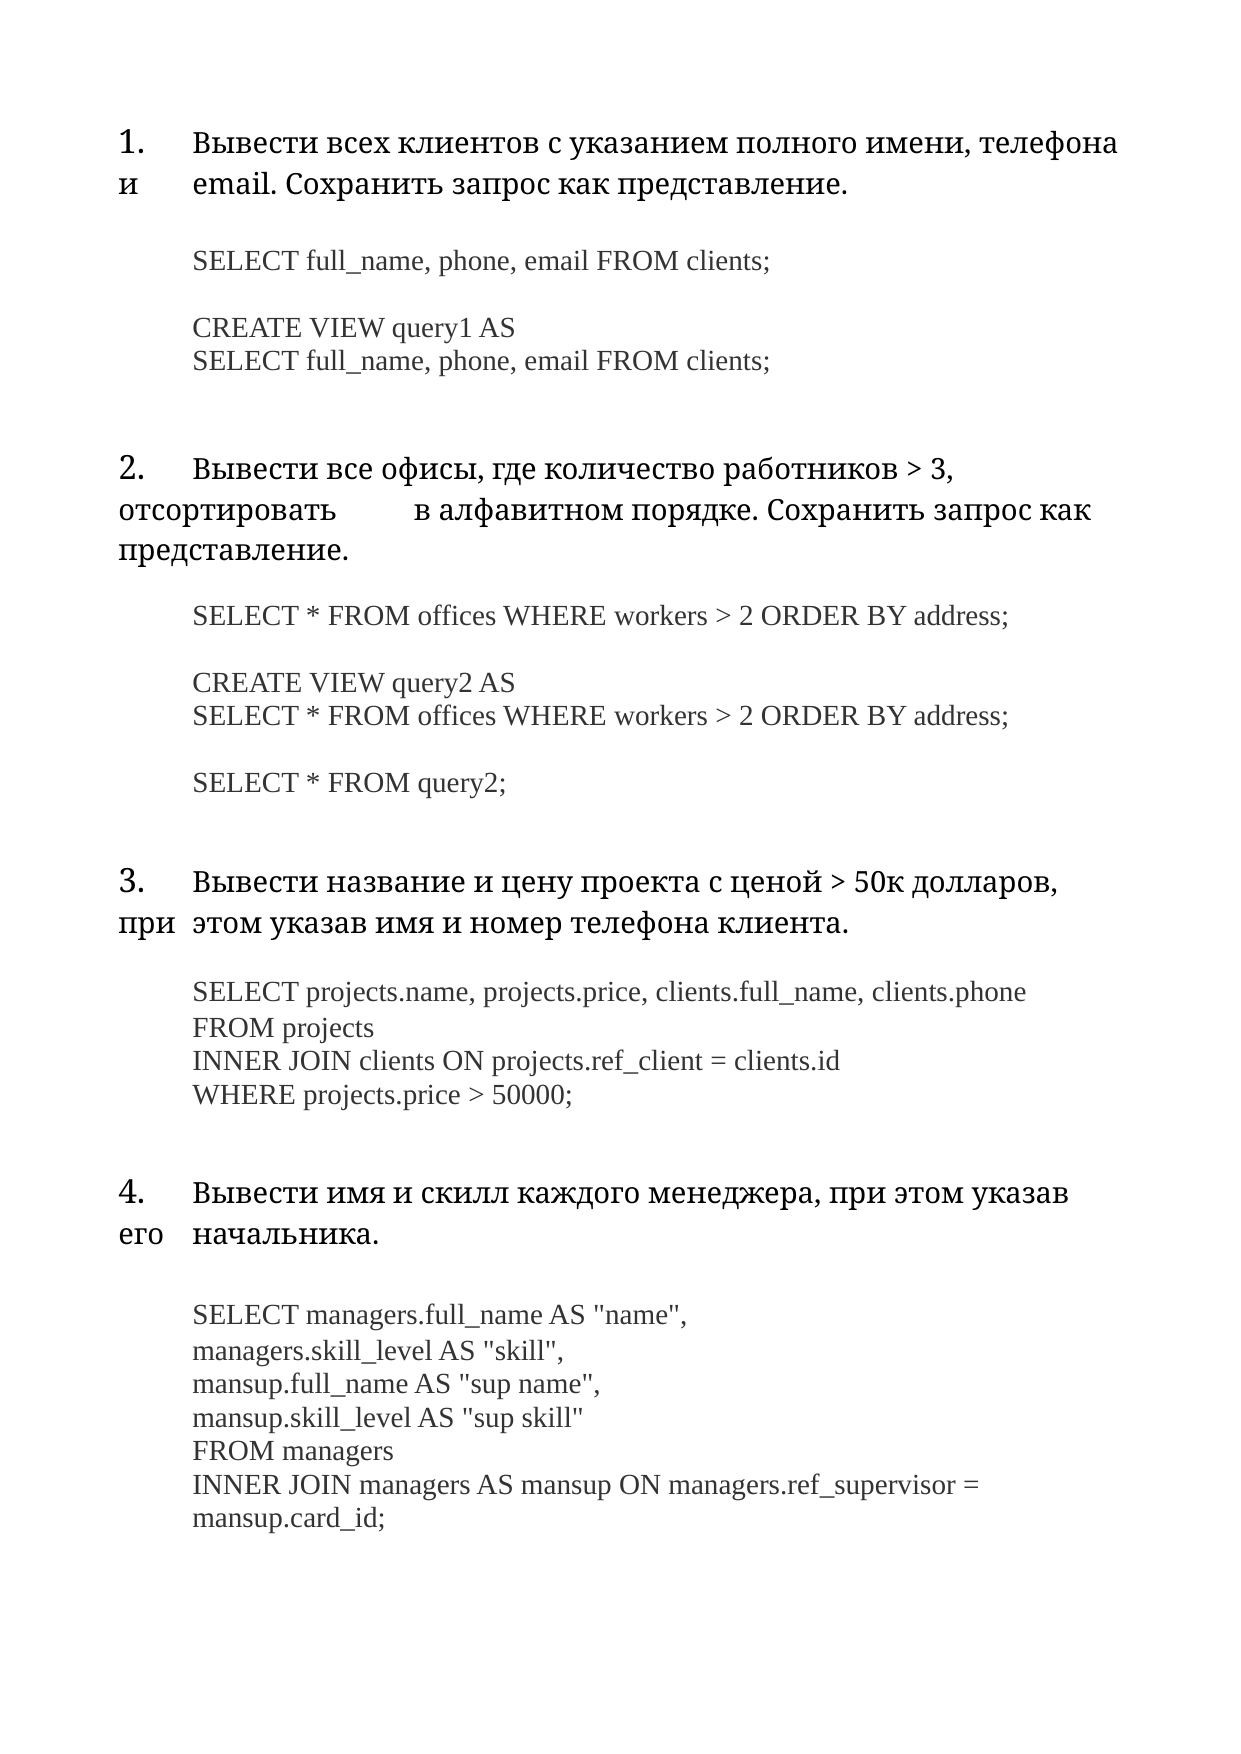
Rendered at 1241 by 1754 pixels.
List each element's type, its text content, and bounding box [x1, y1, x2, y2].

text WHERE projects.price > 50000; [118, 1077, 1122, 1111]
text CREATE VIEW query2 AS [118, 665, 1122, 698]
text INNER JOIN clients ON projects.ref_client = clients.id [118, 1043, 1122, 1077]
text 4. Вывести имя и скилл каждого менеджера, при этом указав его начальника. [118, 1168, 1122, 1253]
text mansup.full_name AS "sup name", [118, 1366, 1122, 1400]
text mansup.skill_level AS "sup skill" [118, 1400, 1122, 1433]
text SELECT full_name, phone, email FROM clients; [118, 243, 1122, 276]
text CREATE VIEW query1 AS [118, 310, 1122, 343]
text INNER JOIN managers AS mansup ON managers.ref_supervisor = mansup.card_id; [118, 1467, 1122, 1534]
text managers.skill_level AS "skill", [118, 1333, 1122, 1366]
text 2. Вывести все офисы, где количество работников > 3, отсортировать в алфавитном порядке. Сохранить запрос как представление. [118, 444, 1122, 569]
text SELECT * FROM query2; [118, 765, 1122, 799]
text 3. Вывести название и цену проекта с ценой > 50к долларов, при этом указав имя и номер телефона клиента. [118, 856, 1122, 942]
text SELECT * FROM offices WHERE workers > 2 ORDER BY address; [118, 698, 1122, 732]
text SELECT * FROM offices WHERE workers > 2 ORDER BY address; [118, 598, 1122, 631]
text SELECT projects.name, projects.price, clients.full_name, clients.phone [118, 970, 1122, 1010]
text SELECT managers.full_name AS "name", [118, 1293, 1122, 1333]
text FROM projects [118, 1010, 1122, 1043]
text SELECT full_name, phone, email FROM clients; [118, 343, 1122, 377]
text FROM managers [118, 1433, 1122, 1467]
text 1. Вывести всех клиентов с указанием полного имени, телефона и email. Сохранить запрос как представление. [118, 118, 1122, 203]
